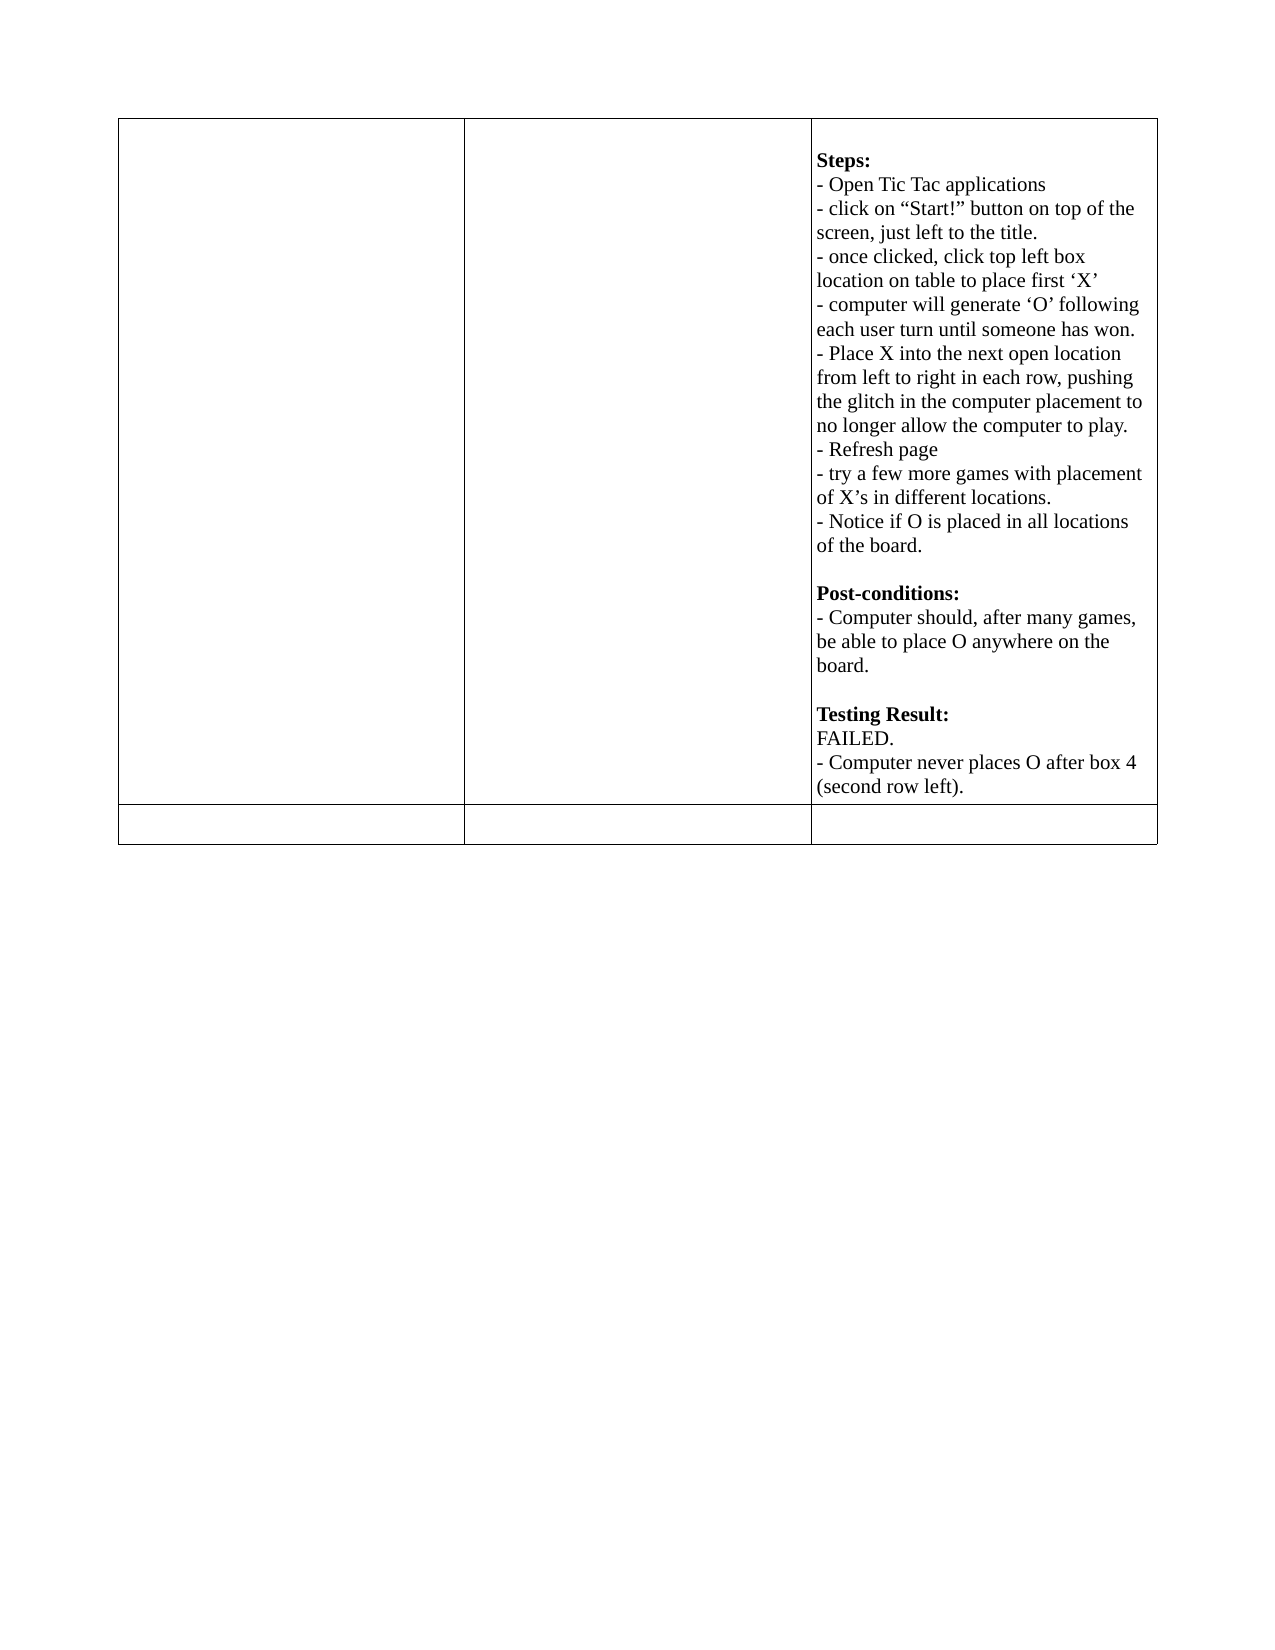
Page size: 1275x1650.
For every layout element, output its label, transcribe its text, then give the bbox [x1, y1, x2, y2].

table_cell [465, 119, 811, 803]
table_cell [465, 805, 811, 844]
table_cell Steps: - Open Tic Tac applications - click on “Start!” button on top of the screen, just left to the title. - once clicked, click top left box location on table to place first ‘X’ - computer will generate ‘O’ following each user turn until someone has won. - Place X into the next open location from left to right in each row, pushing the glitch in the computer placement to no longer allow the computer to play. - Refresh page - try a few more games with placement of X’s in different locations. - Notice if O is placed in all locations of the board. Post-conditions: - Computer should, after many games, be able to place O anywhere on the board. Testing Result: FAILED. - Computer never places O after box 4 (second row left). [812, 119, 1157, 803]
table_cell [119, 805, 464, 844]
table_cell [119, 119, 464, 803]
table_cell [812, 805, 1157, 844]
